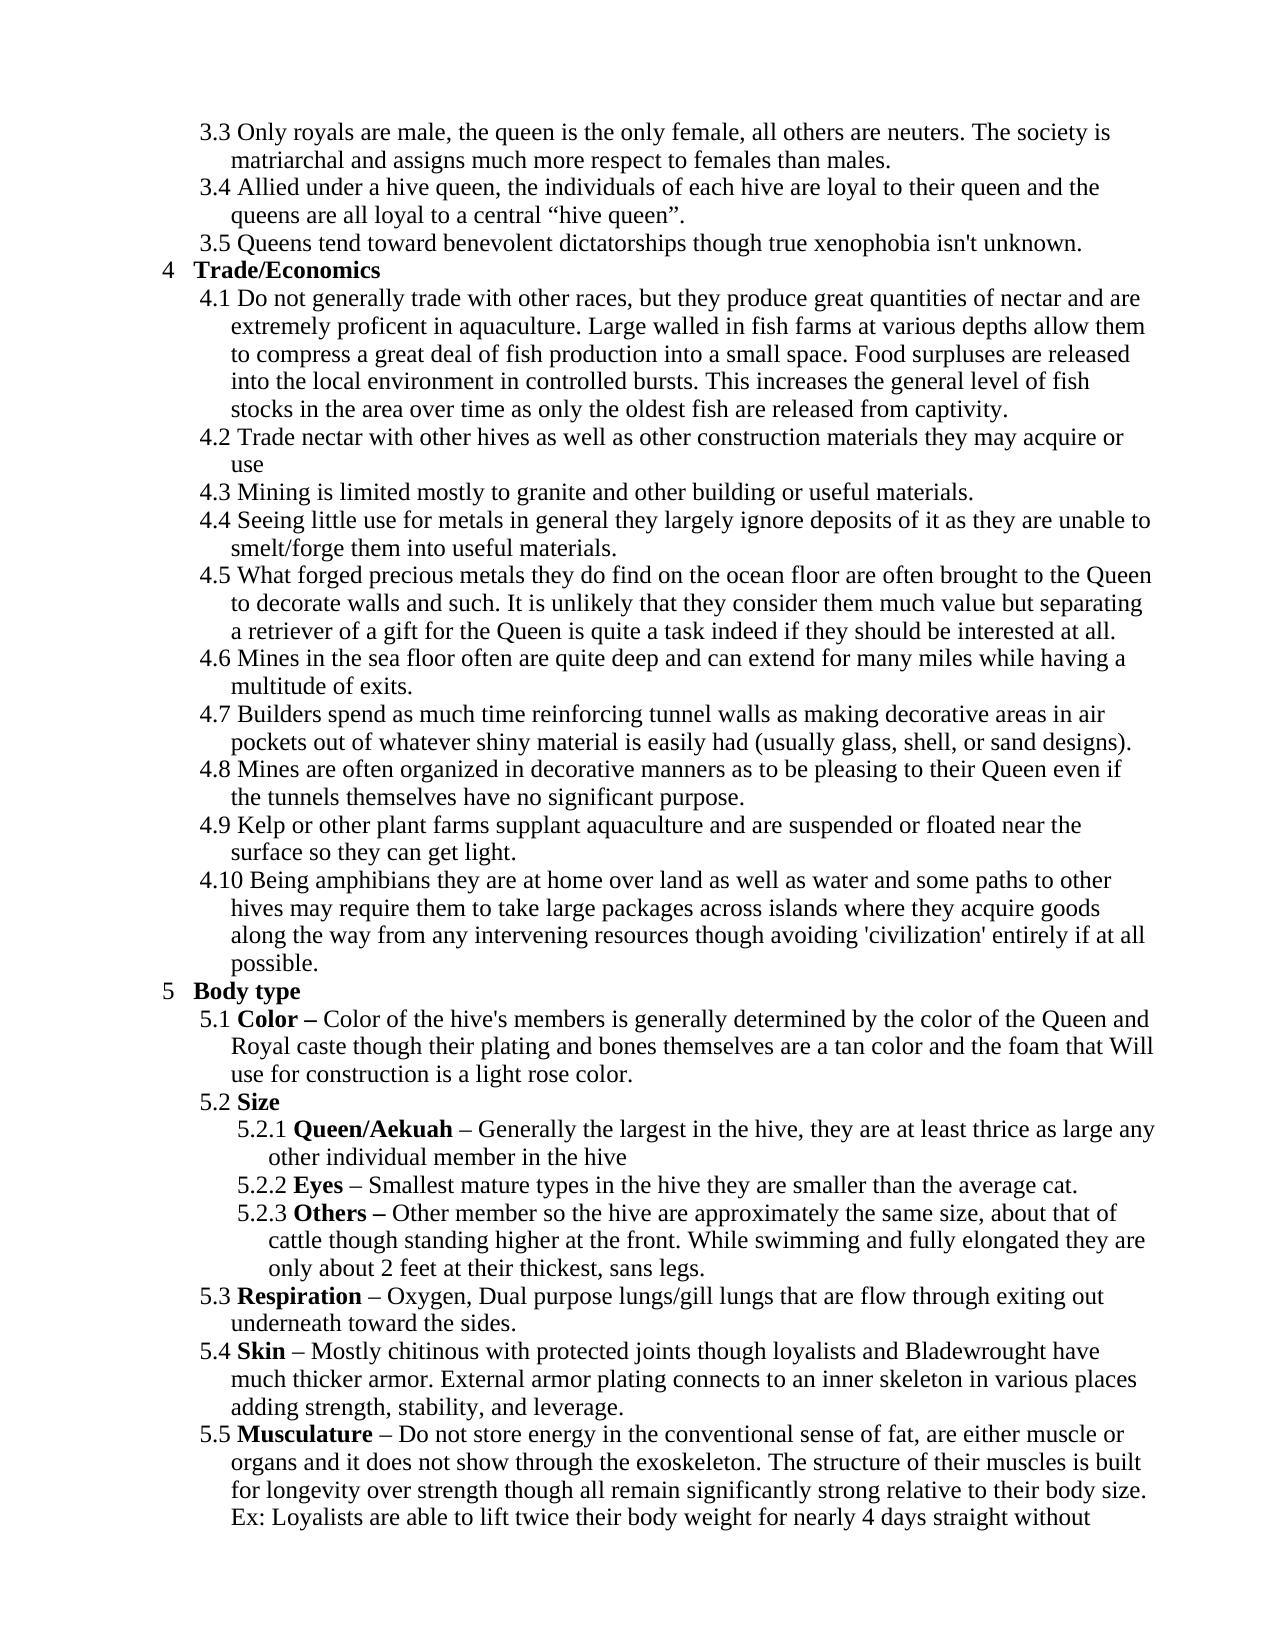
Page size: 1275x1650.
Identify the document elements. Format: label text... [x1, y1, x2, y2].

list Size [193, 1088, 1157, 1116]
list Builders spend as much time reinforcing tunnel walls as making decorative areas in air pockets out of whatever shiny material is easily had (usually glass, shell, or sand designs). [193, 700, 1157, 755]
list Trade nectar with other hives as well as other construction materials they may acquire or use [193, 423, 1157, 478]
list Color – Color of the hive's members is generally determined by the color of the Queen and Royal caste though their plating and bones themselves are a tan color and the foam that Will use for construction is a light rose color. [193, 1005, 1157, 1088]
list Allied under a hive queen, the individuals of each hive are loyal to their queen and the queens are all loyal to a central “hive queen”. [193, 173, 1157, 229]
list Trade/Economics [156, 257, 1157, 284]
list Only royals are male, the queen is the only female, all others are neuters. The society is matriarchal and assigns much more respect to females than males. [193, 118, 1157, 173]
list Skin – Mostly chitinous with protected joints though loyalists and Bladewrought have much thicker armor. External armor plating connects to an inner skeleton in various places adding strength, stability, and leverage. [193, 1337, 1157, 1420]
list Mines are often organized in decorative manners as to be pleasing to their Queen even if the tunnels themselves have no significant purpose. [193, 755, 1157, 811]
list Musculature – Do not store energy in the conventional sense of fat, are either muscle or organs and it does not show through the exoskeleton. The structure of their muscles is built for longevity over strength though all remain significantly strong relative to their body size. Ex: Loyalists are able to lift twice their body weight for nearly 4 days straight without [193, 1420, 1157, 1531]
list Body type [156, 977, 1157, 1005]
list Others – Other member so the hive are approximately the same size, about that of cattle though standing higher at the front. While swimming and fully elongated they are only about 2 feet at their thickest, sans legs. [231, 1199, 1157, 1282]
list Queen/Aekuah – Generally the largest in the hive, they are at least thrice as large any other individual member in the hive [231, 1116, 1157, 1171]
list Eyes – Smallest mature types in the hive they are smaller than the average cat. [231, 1171, 1157, 1199]
list Respiration – Oxygen, Dual purpose lungs/gill lungs that are flow through exiting out underneath toward the sides. [193, 1282, 1157, 1337]
list Do not generally trade with other races, but they produce great quantities of nectar and are extremely proficent in aquaculture. Large walled in fish farms at various depths allow them to compress a great deal of fish production into a small space. Food surpluses are released into the local environment in controlled bursts. This increases the general level of fish stocks in the area over time as only the oldest fish are released from captivity. [193, 284, 1157, 423]
list Being amphibians they are at home over land as well as water and some paths to other hives may require them to take large packages across islands where they acquire goods along the way from any intervening resources though avoiding 'civilization' entirely if at all possible. [193, 866, 1157, 977]
list Seeing little use for metals in general they largely ignore deposits of it as they are unable to smelt/forge them into useful materials. [193, 506, 1157, 561]
list Kelp or other plant farms supplant aquaculture and are suspended or floated near the surface so they can get light. [193, 811, 1157, 866]
list Queens tend toward benevolent dictatorships though true xenophobia isn't unknown. [193, 229, 1157, 257]
list Mining is limited mostly to granite and other building or useful materials. [193, 478, 1157, 506]
list What forged precious metals they do find on the ocean floor are often brought to the Queen to decorate walls and such. It is unlikely that they consider them much value but separating a retriever of a gift for the Queen is quite a task indeed if they should be interested at all. [193, 561, 1157, 644]
list Mines in the sea floor often are quite deep and can extend for many miles while having a multitude of exits. [193, 644, 1157, 700]
